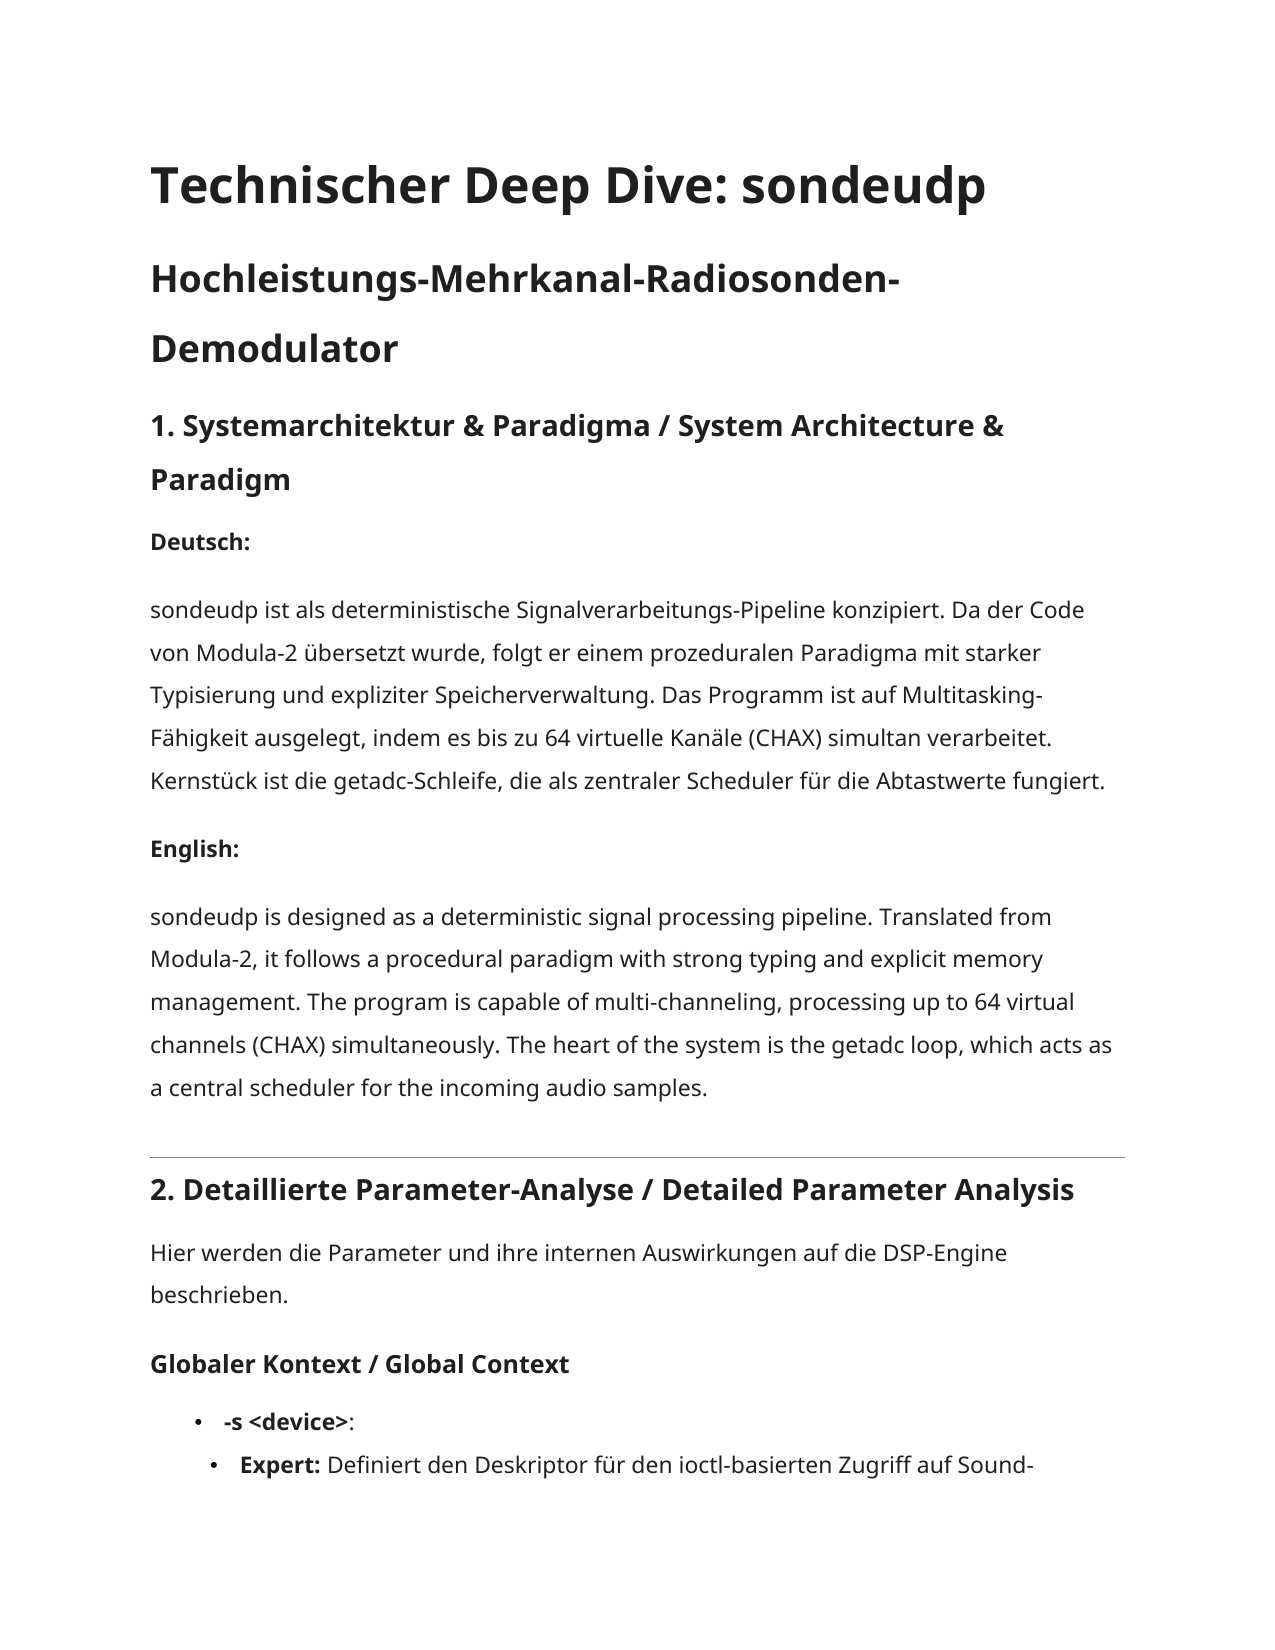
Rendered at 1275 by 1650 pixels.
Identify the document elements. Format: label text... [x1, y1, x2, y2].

text English: [150, 833, 1125, 864]
text Deutsch: [150, 526, 1125, 557]
text sondeudp ist als deterministische Signalverarbeitungs-Pipeline konzipiert. Da der Code von Modula-2 übersetzt wurde, folgt er einem prozeduralen Paradigma mit starker Typisierung und expliziter Speicherverwaltung. Das Programm ist auf Multitasking-Fähigkeit ausgelegt, indem es bis zu 64 virtuelle Kanäle (CHAX) simultan verarbeitet. Kernstück ist die getadc-Schleife, die als zentraler Scheduler für die Abtastwerte fungiert. [150, 594, 1125, 796]
list Expert: Definiert den Deskriptor für den ioctl-basierten Zugriff auf Sound- [210, 1449, 1125, 1480]
text Hier werden die Parameter und ihre internen Auswirkungen auf die DSP-Engine beschrieben. [150, 1236, 1125, 1311]
subtitle 1. Systemarchitektur & Paradigma / System Architecture & Paradigm [150, 405, 1125, 499]
subtitle Hochleistungs-Mehrkanal-Radiosonden-Demodulator [150, 253, 1125, 373]
subtitle 2. Detaillierte Parameter-Analyse / Detailed Parameter Analysis [150, 1170, 1125, 1209]
list -s <device>: [194, 1406, 1125, 1437]
text sondeudp is designed as a deterministic signal processing pipeline. Translated from Modula-2, it follows a procedural paradigm with strong typing and explicit memory management. The program is capable of multi-channeling, processing up to 64 virtual channels (CHAX) simultaneously. The heart of the system is the getadc loop, which acts as a central scheduler for the incoming audio samples. [150, 901, 1125, 1103]
subtitle Technischer Deep Dive: sondeudp [150, 150, 1125, 218]
subtitle Globaler Kontext / Global Context [150, 1347, 1125, 1381]
